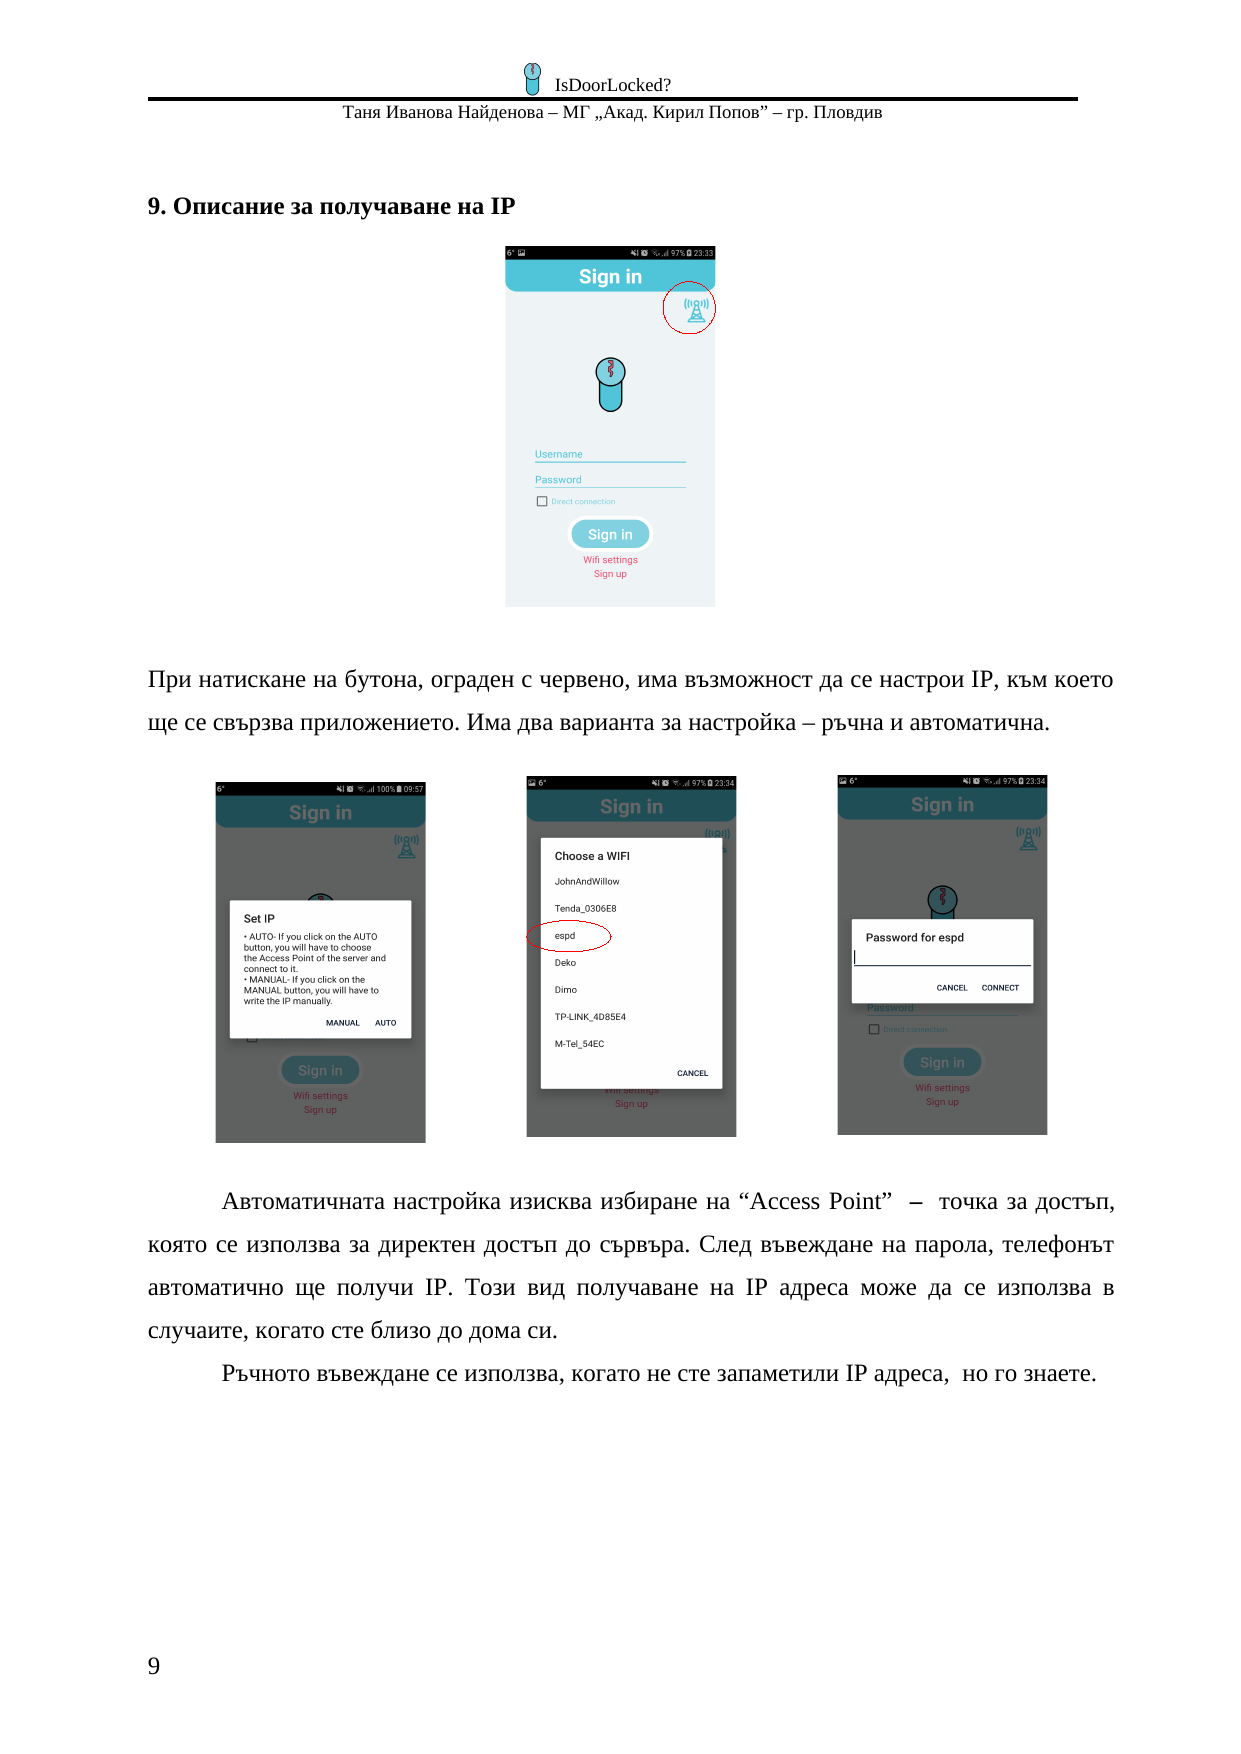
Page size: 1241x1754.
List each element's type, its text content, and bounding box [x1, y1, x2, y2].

text Автоматичната настройка изисква избиране на “Access Point” – точка за достъп, която се използва за директен достъп до сървъра. След въвеждане на парола, телефонът автоматично ще получи IP. Този вид получаване на IP адреса може да се използва в случаите, когато сте близо до дома си. [148, 1186, 1116, 1344]
picture [516, 63, 549, 96]
picture [505, 246, 716, 607]
text Ръчното въвеждане се използва, когато не сте запаметили IP адреса, но го знаете. [148, 1358, 1116, 1387]
picture [215, 782, 426, 1143]
text 9. Описание за получаване на IP [148, 191, 1116, 219]
picture [837, 775, 1048, 1135]
picture [526, 776, 737, 1137]
text При натискане на бутона, ограден с червено, има възможност да се настрои IP, към което ще се свързва приложението. Има два варианта за настройка – ръчна и автоматична. [148, 664, 1116, 736]
